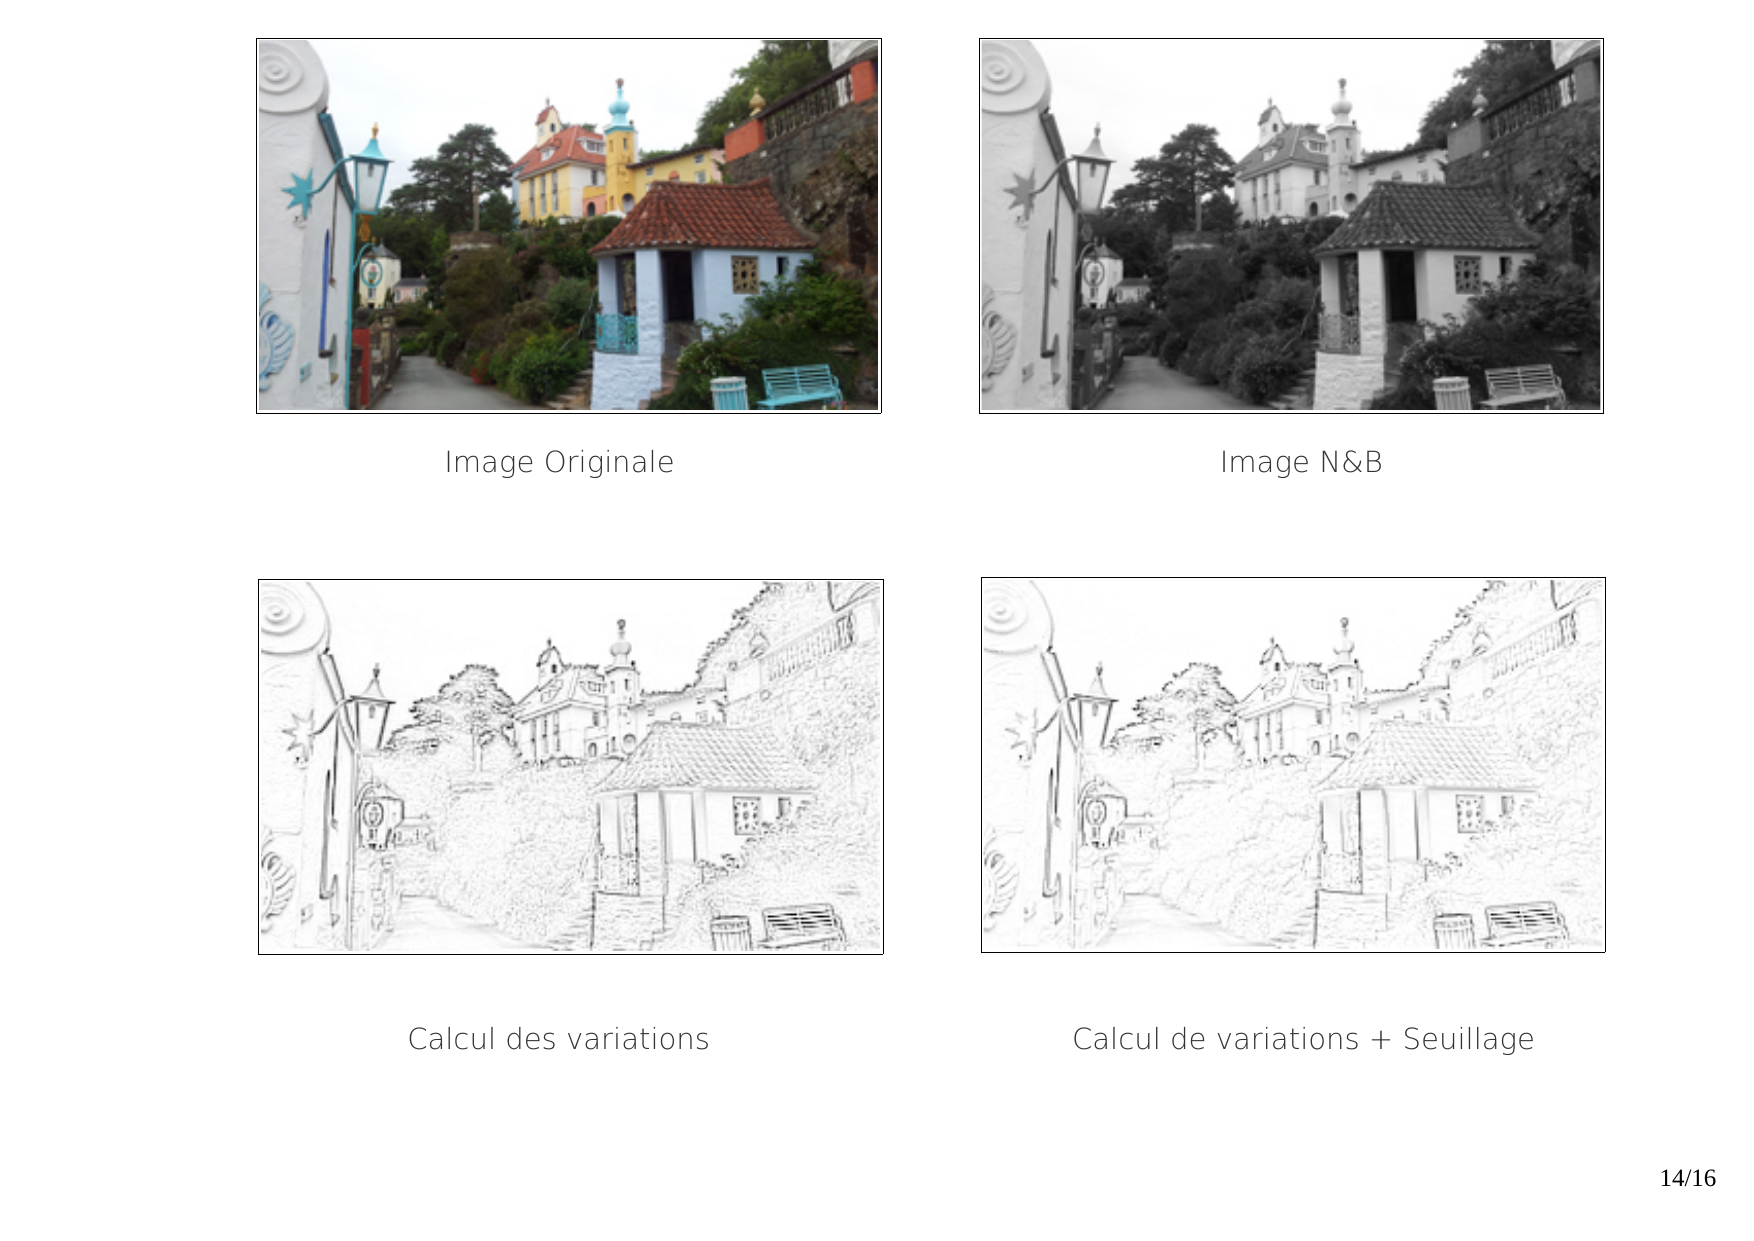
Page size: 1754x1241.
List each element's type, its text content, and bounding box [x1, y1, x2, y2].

text Image Originale Image N&B [38, 445, 1716, 479]
picture [259, 40, 878, 410]
picture [981, 40, 1601, 410]
text Calcul des variations Calcul de variations + Seuillage [38, 1023, 1716, 1057]
text [259, 580, 883, 954]
picture [261, 581, 880, 951]
picture [983, 580, 1603, 949]
